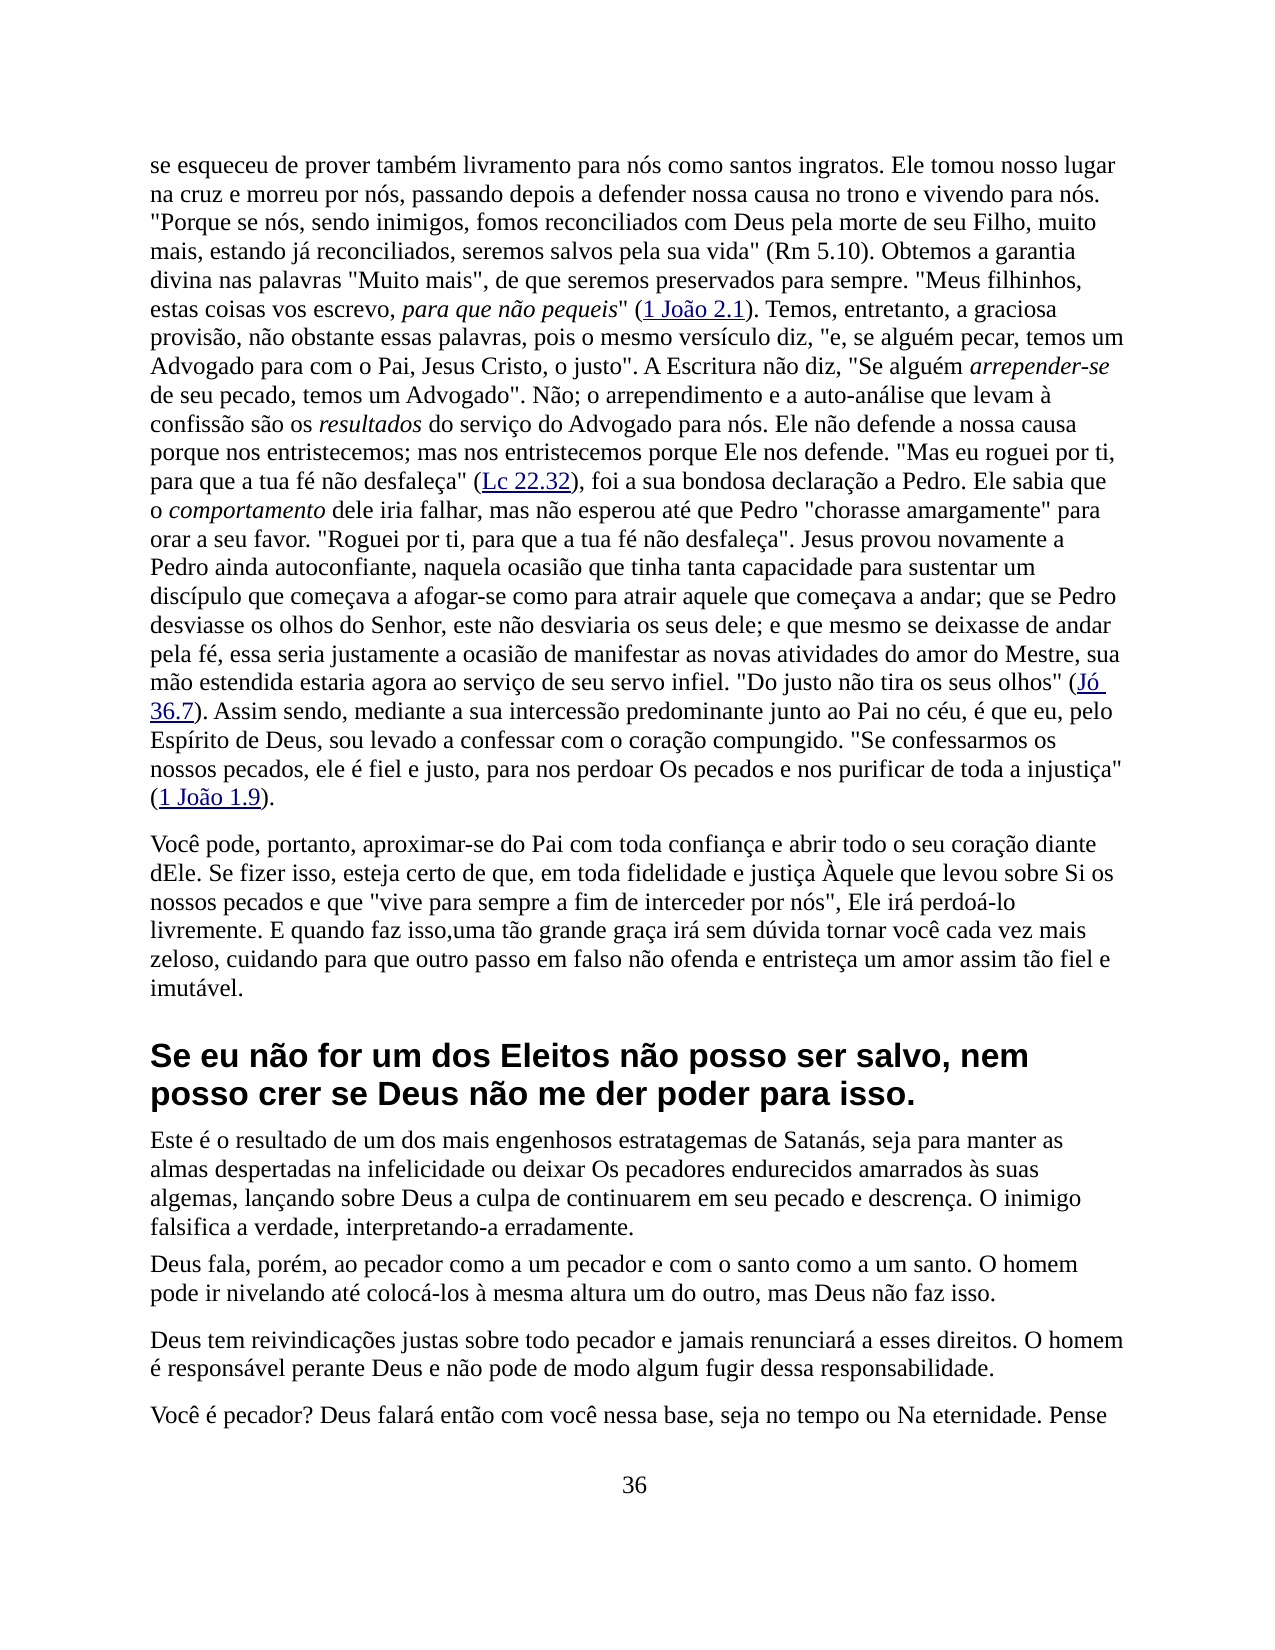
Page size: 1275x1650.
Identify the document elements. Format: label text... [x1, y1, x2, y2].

text Você pode, portanto, aproximar-se do Pai com toda confiança e abrir todo o seu coração diante dEle. Se fizer isso, esteja certo de que, em toda fidelidade e justiça Àquele que levou sobre Si os nossos pecados e que "vive para sempre a fim de interceder por nós", Ele irá perdoá-lo livremente. E quando faz isso,uma tão grande graça irá sem dúvida tornar você cada vez mais zeloso, cuidando para que outro passo em falso não ofenda e entristeça um amor assim tão fiel e imutável. [150, 829, 1125, 1002]
subtitle Se eu não for um dos Eleitos não posso ser salvo, nem posso crer se Deus não me der poder para isso. [150, 1036, 1125, 1113]
text Este é o resultado de um dos mais engenhosos estratagemas de Satanás, seja para manter as almas despertadas na infelicidade ou deixar Os pecadores endurecidos amarrados às suas algemas, lançando sobre Deus a culpa de continuarem em seu pecado e descrença. O inimigo falsifica a verdade, interpretando-a erradamente. [150, 1125, 1125, 1240]
text Você é pecador? Deus falará então com você nessa base, seja no tempo ou Na eternidade. Pense [150, 1400, 1125, 1429]
text Deus fala, porém, ao pecador como a um pecador e com o santo como a um santo. O homem pode ir nivelando até colocá-los à mesma altura um do outro, mas Deus não faz isso. [150, 1249, 1125, 1307]
text se esqueceu de prover também livramento para nós como santos ingratos. Ele tomou nosso lugar na cruz e morreu por nós, passando depois a defender nossa causa no trono e vivendo para nós. "Porque se nós, sendo inimigos, fomos reconciliados com Deus pela morte de seu Filho, muito mais, estando já reconciliados, seremos salvos pela sua vida" (Rm 5.10). Obtemos a garantia divina nas palavras "Muito mais", de que seremos preservados para sempre. "Meus filhinhos, estas coisas vos escrevo, para que não pequeis" (1 João 2.1). Temos, entretanto, a graciosa provisão, não obstante essas palavras, pois o mesmo versículo diz, "e, se alguém pecar, temos um Advogado para com o Pai, Jesus Cristo, o justo". A Escritura não diz, "Se alguém arrepender-se de seu pecado, temos um Advogado". Não; o arrependimento e a auto-análise que levam à confissão são os resultados do serviço do Advogado para nós. Ele não defende a nossa causa porque nos entristecemos; mas nos entristecemos porque Ele nos defende. "Mas eu roguei por ti, para que a tua fé não desfaleça" (Lc 22.32), foi a sua bondosa declaração a Pedro. Ele sabia que o comportamento dele iria falhar, mas não esperou até que Pedro "chorasse amargamente" para orar a seu favor. "Roguei por ti, para que a tua fé não desfaleça". Jesus provou novamente a Pedro ainda autoconfiante, naquela ocasião que tinha tanta capacidade para sustentar um discípulo que começava a afogar-se como para atrair aquele que começava a andar; que se Pedro desviasse os olhos do Senhor, este não desviaria os seus dele; e que mesmo se deixasse de andar pela fé, essa seria justamente a ocasião de manifestar as novas atividades do amor do Mestre, sua mão estendida estaria agora ao serviço de seu servo infiel. "Do justo não tira os seus olhos" (Jó 36.7). Assim sendo, mediante a sua intercessão predominante junto ao Pai no céu, é que eu, pelo Espírito de Deus, sou levado a confessar com o coração compungido. "Se confessarmos os nossos pecados, ele é fiel e justo, para nos perdoar Os pecados e nos purificar de toda a injustiça" (1 João 1.9). [150, 150, 1125, 811]
text Deus tem reivindicações justas sobre todo pecador e jamais renunciará a esses direitos. O homem é responsável perante Deus e não pode de modo algum fugir dessa responsabilidade. [150, 1325, 1125, 1382]
